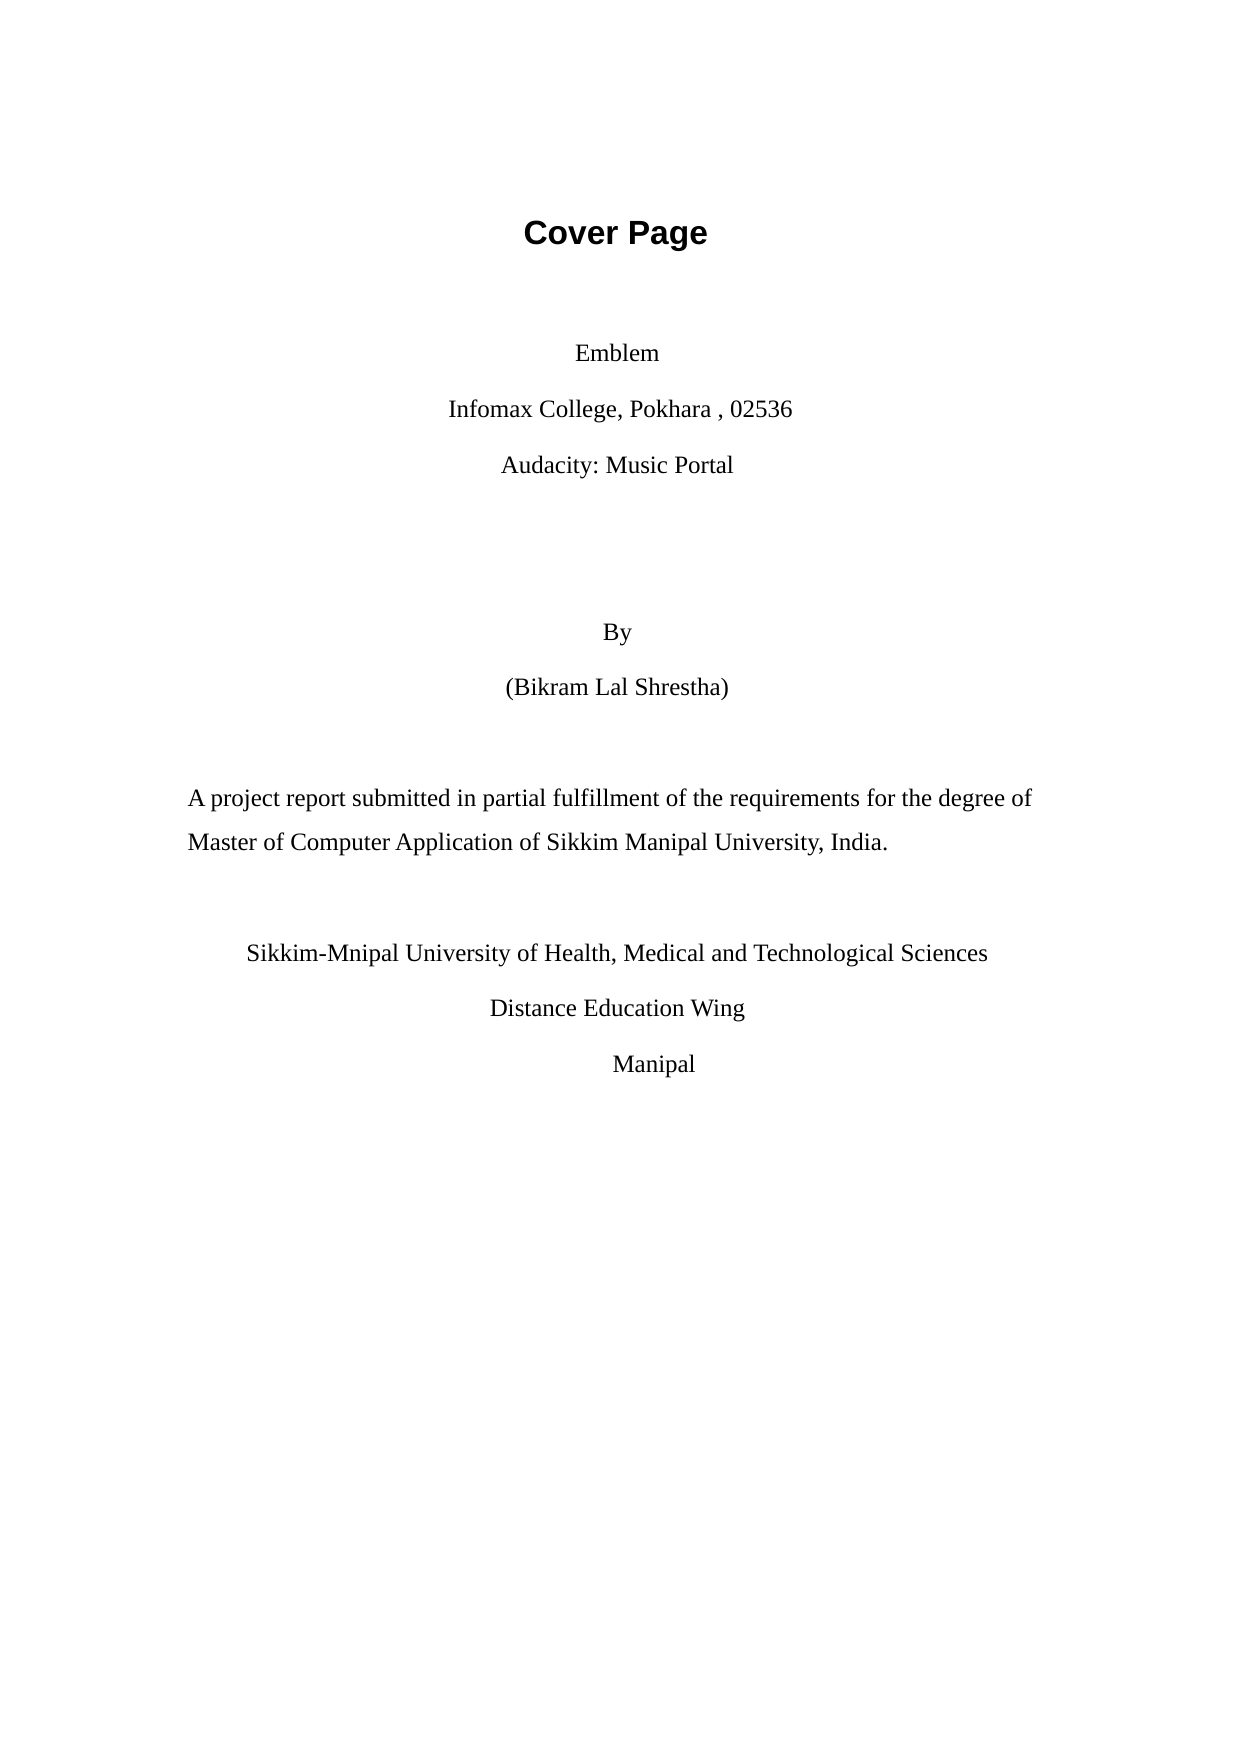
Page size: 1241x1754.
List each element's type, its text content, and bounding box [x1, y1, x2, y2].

text Audacity: Music Portal [187, 450, 1053, 478]
text By [187, 617, 1053, 645]
text Manipal [187, 1049, 1053, 1078]
text Emblem [187, 338, 1053, 367]
text Sikkim-Mnipal University of Health, Medical and Technological Sciences [187, 938, 1053, 967]
text Distance Education Wing [187, 993, 1053, 1022]
text (Bikram Lal Shrestha) [187, 672, 1053, 701]
subtitle Cover Page [187, 212, 1053, 251]
text A project report submitted in partial fulfillment of the requirements for the degree of Master of Computer Application of Sikkim Manipal University, India. [187, 783, 1053, 855]
text Infomax College, Pokhara , 02536 [187, 394, 1053, 423]
